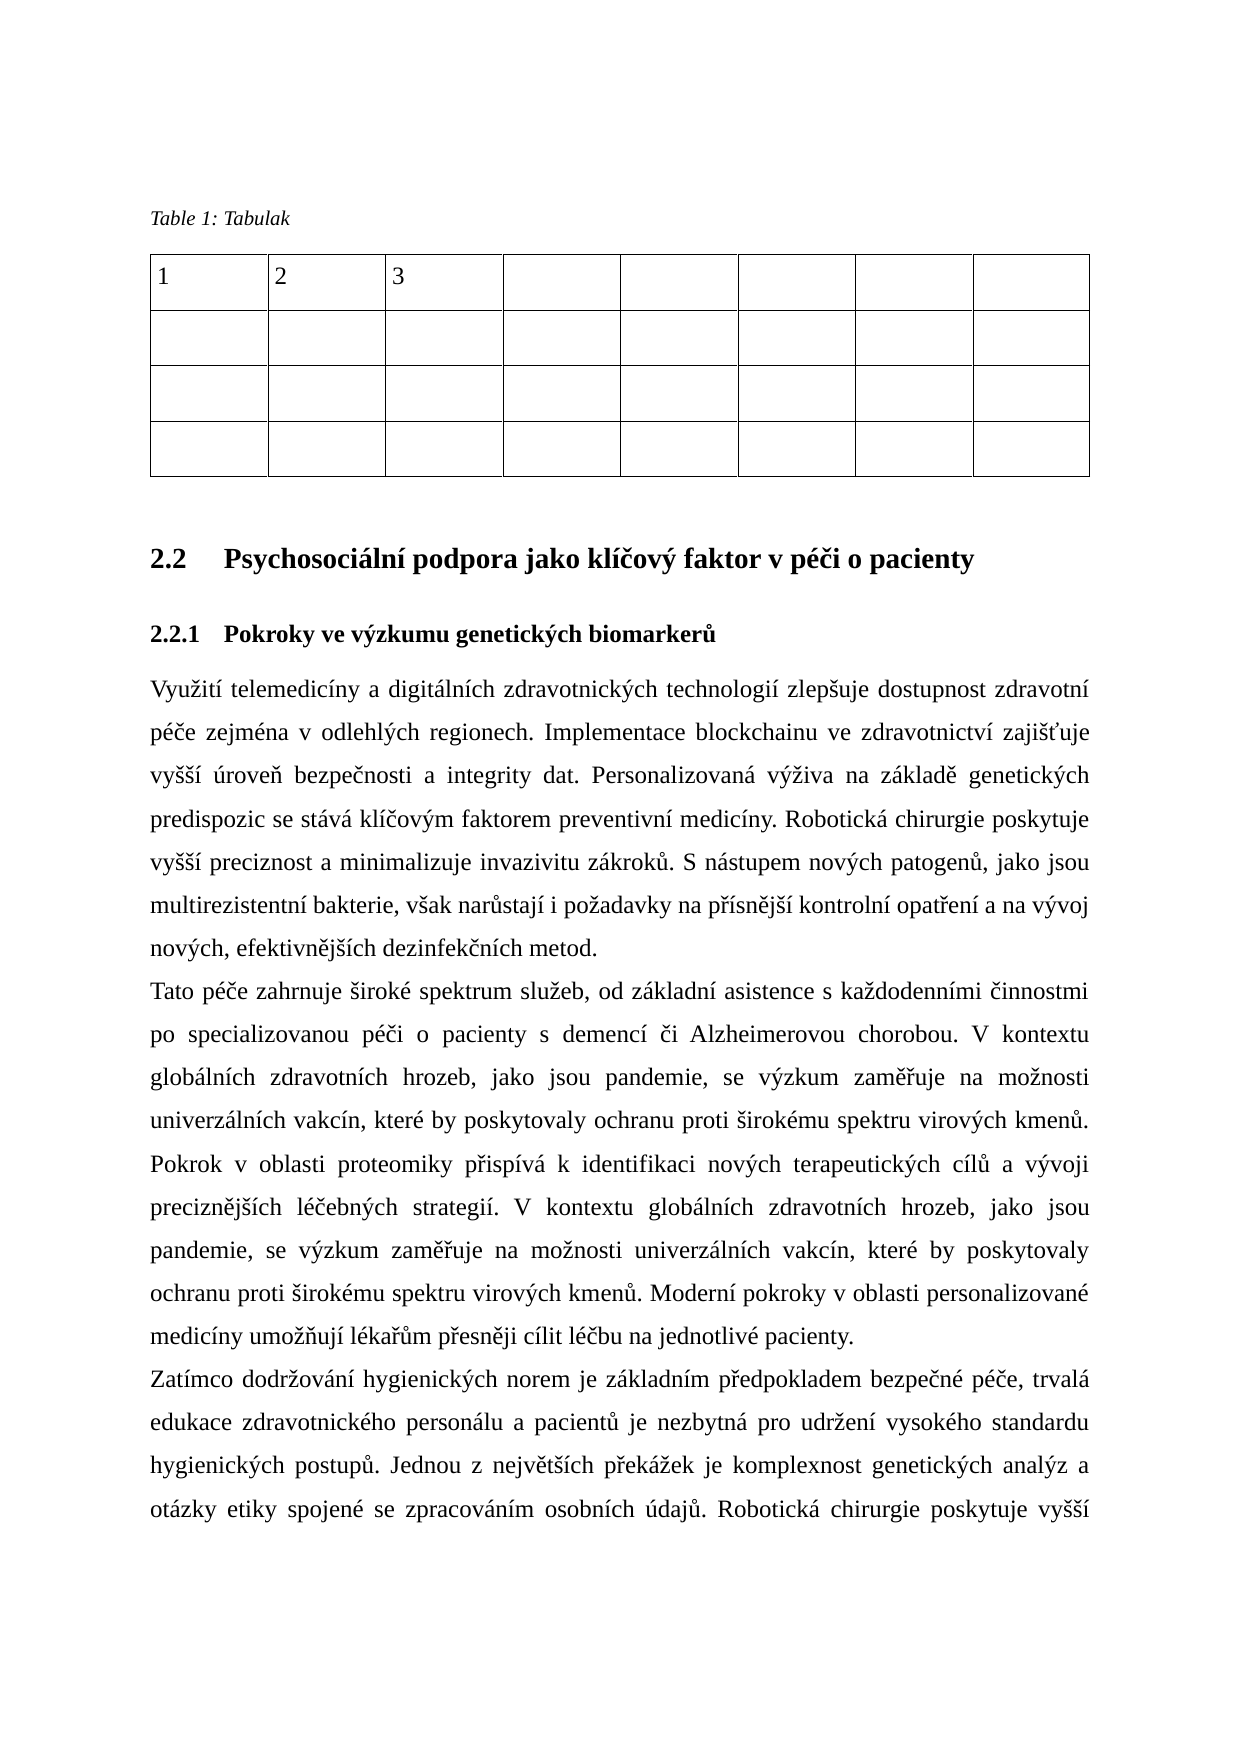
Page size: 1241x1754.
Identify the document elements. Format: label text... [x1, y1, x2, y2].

table_header [621, 255, 737, 310]
table_cell [974, 366, 1089, 421]
table_header [739, 255, 855, 310]
table_cell [386, 366, 502, 421]
table_cell [151, 422, 267, 476]
text Zatímco dodržování hygienických norem je základním předpokladem bezpečné péče, trvalá edukace zdravotnického personálu a pacientů je nezbytná pro udržení vysokého standardu hygienických postupů. Jednou z největších překážek je komplexnost genetických analýz a otázky etiky spojené se zpracováním osobních údajů. Robotická chirurgie poskytuje vyšší [150, 1364, 1090, 1522]
table_cell [856, 422, 972, 476]
subtitle Psychosociální podpora jako klíčový faktor v péči o pacienty [150, 541, 1090, 575]
table_cell [739, 366, 855, 421]
table_cell [621, 422, 737, 476]
table_cell [621, 366, 737, 421]
table_cell [151, 366, 267, 421]
table_cell [739, 311, 855, 365]
table_cell [386, 422, 502, 476]
table_cell [269, 422, 385, 476]
text Tato péče zahrnuje široké spektrum služeb, od základní asistence s každodenními činnostmi po specializovanou péči o pacienty s demencí či Alzheimerovou chorobou. V kontextu globálních zdravotních hrozeb, jako jsou pandemie, se výzkum zaměřuje na možnosti univerzálních vakcín, které by poskytovaly ochranu proti širokému spektru virových kmenů. Pokrok v oblasti proteomiky přispívá k identifikaci nových terapeutických cílů a vývoji preciznějších léčebných strategií. V kontextu globálních zdravotních hrozeb, jako jsou pandemie, se výzkum zaměřuje na možnosti univerzálních vakcín, které by poskytovaly ochranu proti širokému spektru virových kmenů. Moderní pokroky v oblasti personalizované medicíny umožňují lékařům přesněji cílit léčbu na jednotlivé pacienty. [150, 976, 1090, 1350]
table_cell [151, 311, 267, 365]
table_header 2 [269, 255, 385, 310]
subtitle Pokroky ve výzkumu genetických biomarkerů [150, 619, 1090, 647]
table_cell [856, 311, 972, 365]
table_header 3 [386, 255, 502, 310]
table_cell [269, 311, 385, 365]
table_header [504, 255, 620, 310]
table_cell [504, 422, 620, 476]
table_header [856, 255, 972, 310]
table_cell [386, 311, 502, 365]
table_cell [856, 366, 972, 421]
table_cell [504, 366, 620, 421]
table_cell [739, 422, 855, 476]
table_header [974, 255, 1089, 310]
table_cell [269, 366, 385, 421]
table_cell [974, 422, 1089, 476]
table_header 1 [151, 255, 267, 310]
table_cell [621, 311, 737, 365]
text Table 1: Tabulak [150, 206, 1090, 230]
table_cell [974, 311, 1089, 365]
table_cell [504, 311, 620, 365]
text Využití telemedicíny a digitálních zdravotnických technologií zlepšuje dostupnost zdravotní péče zejména v odlehlých regionech. Implementace blockchainu ve zdravotnictví zajišťuje vyšší úroveň bezpečnosti a integrity dat. Personalizovaná výživa na základě genetických predispozic se stává klíčovým faktorem preventivní medicíny. Robotická chirurgie poskytuje vyšší preciznost a minimalizuje invazivitu zákroků. S nástupem nových patogenů, jako jsou multirezistentní bakterie, však narůstají i požadavky na přísnější kontrolní opatření a na vývoj nových, efektivnějších dezinfekčních metod. [150, 674, 1090, 962]
